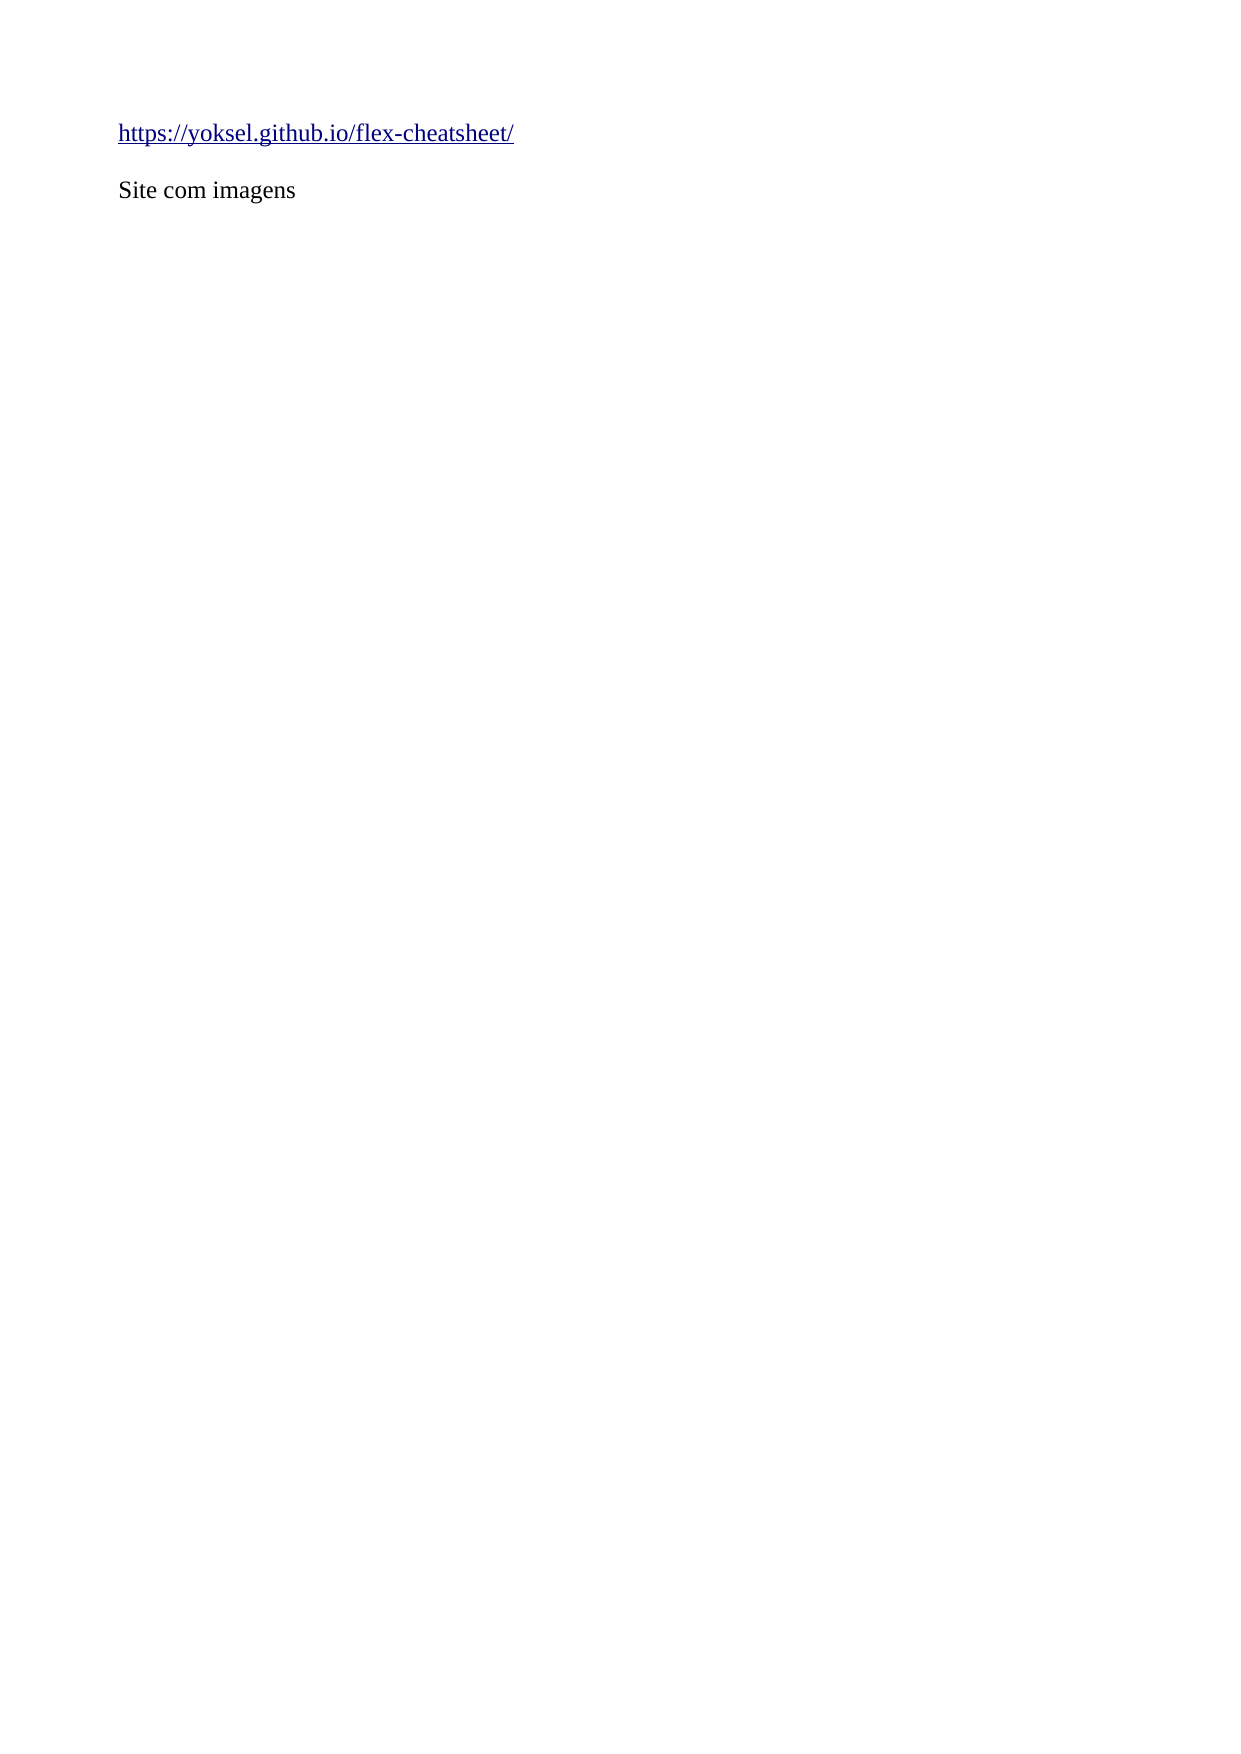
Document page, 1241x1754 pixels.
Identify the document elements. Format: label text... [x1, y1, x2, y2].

text Site com imagens [118, 176, 1122, 204]
text https://yoksel.github.io/flex-cheatsheet/ [118, 118, 1122, 147]
